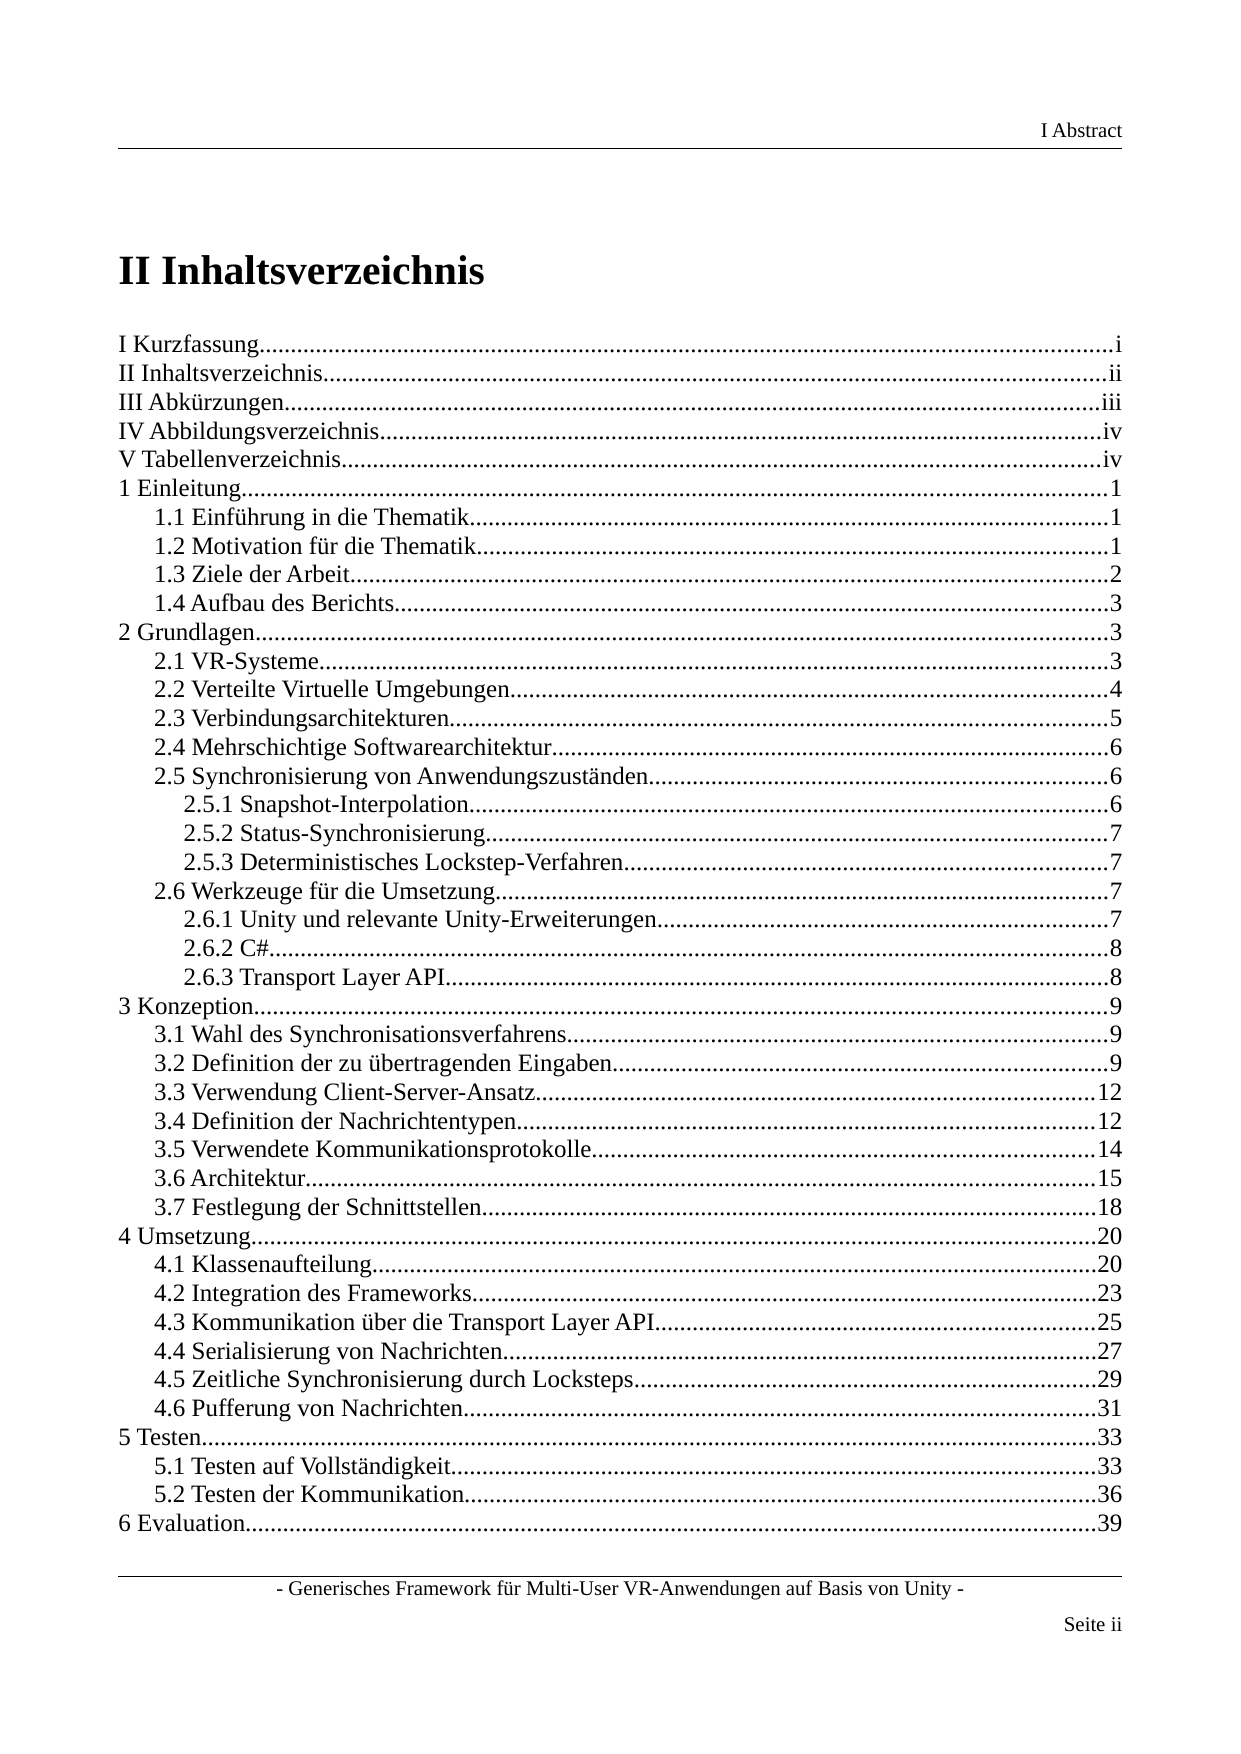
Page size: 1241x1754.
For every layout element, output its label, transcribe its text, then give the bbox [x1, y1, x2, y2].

subtitle II Inhaltsverzeichnis [118, 245, 1122, 293]
text 4.6 Pufferung von Nachrichten 31 [148, 1393, 1122, 1422]
text 1.3 Ziele der Arbeit 2 [148, 559, 1122, 588]
text 2.6.1 Unity und relevante Unity-Erweiterungen 7 [177, 904, 1122, 933]
text II Inhaltsverzeichnis ii [118, 358, 1122, 387]
text 3.4 Definition der Nachrichtentypen 12 [148, 1106, 1122, 1134]
text 3.2 Definition der zu übertragenden Eingaben 9 [148, 1048, 1122, 1077]
text 3.1 Wahl des Synchronisationsverfahrens 9 [148, 1019, 1122, 1048]
text 3.3 Verwendung Client-Server-Ansatz 12 [148, 1077, 1122, 1106]
text 2.4 Mehrschichtige Softwarearchitektur 6 [148, 732, 1122, 761]
text 4.3 Kommunikation über die Transport Layer API 25 [148, 1307, 1122, 1336]
text 2.3 Verbindungsarchitekturen 5 [148, 703, 1122, 732]
text 5.2 Testen der Kommunikation 36 [148, 1479, 1122, 1508]
text 2.1 VR-Systeme 3 [148, 646, 1122, 674]
text 2.6.2 C# 8 [177, 933, 1122, 962]
text 2.5.1 Snapshot-Interpolation 6 [177, 789, 1122, 818]
text 2.5.3 Deterministisches Lockstep-Verfahren 7 [177, 847, 1122, 876]
text 5.1 Testen auf Vollständigkeit 33 [148, 1451, 1122, 1479]
text III Abkürzungen iii [118, 387, 1122, 416]
text 2.6.3 Transport Layer API 8 [177, 962, 1122, 991]
text 2 Grundlagen 3 [118, 617, 1122, 646]
text 1.2 Motivation für die Thematik 1 [148, 531, 1122, 559]
text 4 Umsetzung 20 [118, 1221, 1122, 1249]
text 4.4 Serialisierung von Nachrichten 27 [148, 1336, 1122, 1364]
text 4.5 Zeitliche Synchronisierung durch Locksteps 29 [148, 1364, 1122, 1393]
text 1 Einleitung 1 [118, 473, 1122, 502]
text 2.5.2 Status-Synchronisierung 7 [177, 818, 1122, 847]
text 4.1 Klassenaufteilung 20 [148, 1249, 1122, 1278]
text 1.1 Einführung in die Thematik 1 [148, 502, 1122, 531]
text 2.6 Werkzeuge für die Umsetzung 7 [148, 876, 1122, 904]
text I Kurzfassung i [118, 329, 1122, 358]
text 3.7 Festlegung der Schnittstellen 18 [148, 1192, 1122, 1221]
text 3.6 Architektur 15 [148, 1163, 1122, 1192]
text 1.4 Aufbau des Berichts 3 [148, 588, 1122, 617]
text 4.2 Integration des Frameworks 23 [148, 1278, 1122, 1307]
text V Tabellenverzeichnis iv [118, 444, 1122, 473]
text 2.2 Verteilte Virtuelle Umgebungen 4 [148, 674, 1122, 703]
text 6 Evaluation 39 [118, 1508, 1122, 1537]
text 3 Konzeption 9 [118, 991, 1122, 1019]
text 2.5 Synchronisierung von Anwendungszuständen 6 [148, 761, 1122, 789]
text 3.5 Verwendete Kommunikationsprotokolle 14 [148, 1134, 1122, 1163]
text IV Abbildungsverzeichnis iv [118, 416, 1122, 444]
text 5 Testen 33 [118, 1422, 1122, 1451]
